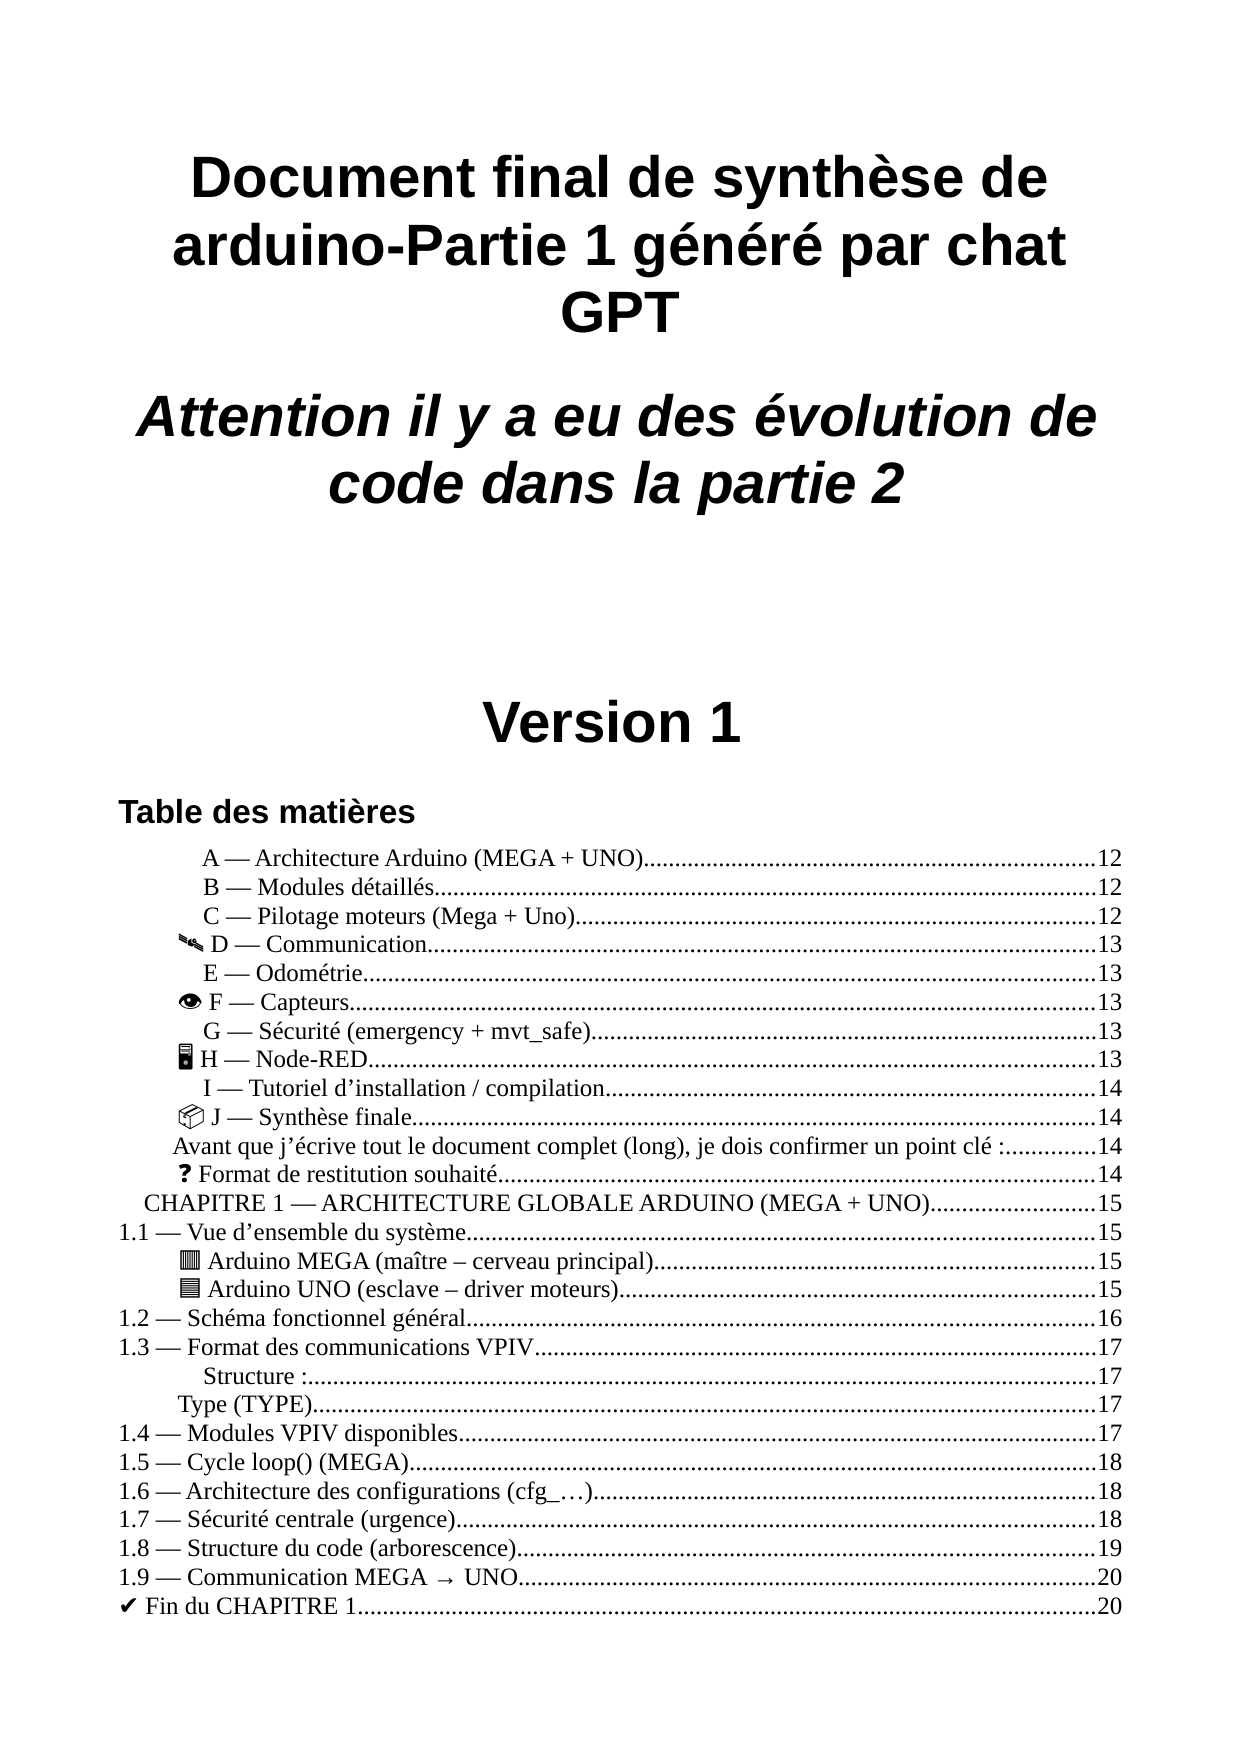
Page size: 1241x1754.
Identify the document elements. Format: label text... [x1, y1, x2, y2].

title Attention il y a eu des évolution de code dans la partie 2 [118, 382, 1122, 516]
text ❓ Format de restitution souhaité 14 [177, 1159, 1122, 1188]
text 1.8 — Structure du code (arborescence) 19 [118, 1533, 1122, 1562]
text 📦 J — Synthèse finale 14 [177, 1102, 1122, 1131]
text 🚗 C — Pilotage moteurs (Mega + Uno) 12 [177, 901, 1122, 929]
text 🔥 Avant que j’écrive tout le document complet (long), je dois confirmer un point clé : 14 [148, 1131, 1122, 1159]
text Type (TYPE) 17 [177, 1389, 1122, 1418]
subtitle Table des matières [118, 792, 1122, 831]
text 🔤 Structure : 17 [177, 1361, 1122, 1389]
text 🛰️ D — Communication 13 [177, 929, 1122, 958]
text 1.9 — Communication MEGA → UNO 20 [118, 1562, 1122, 1591]
title Document final de synthèse de arduino-Partie 1 généré par chat GPT [118, 143, 1122, 344]
text 🔐 G — Sécurité (emergency + mvt_safe) 13 [177, 1016, 1122, 1044]
text ✔️ Fin du CHAPITRE 1 20 [118, 1591, 1122, 1619]
text 🟦 Arduino UNO (esclave – driver moteurs) 15 [177, 1274, 1122, 1303]
text 🧱 CHAPITRE 1 — ARCHITECTURE GLOBALE ARDUINO (MEGA + UNO) 15 [118, 1188, 1122, 1217]
text 1.5 — Cycle loop() (MEGA) 18 [118, 1447, 1122, 1476]
text 🖥️ H — Node-RED 13 [177, 1044, 1122, 1073]
title Version 1 [118, 553, 1122, 755]
text 📘 I — Tutoriel d’installation / compilation 14 [177, 1073, 1122, 1102]
text 🔧 B — Modules détaillés 12 [177, 872, 1122, 901]
text 1.3 — Format des communications VPIV 17 [118, 1332, 1122, 1361]
text 1.4 — Modules VPIV disponibles 17 [118, 1418, 1122, 1447]
text 👁️ F — Capteurs 13 [177, 987, 1122, 1016]
text 1.7 — Sécurité centrale (urgence) 18 [118, 1504, 1122, 1533]
text 🧭 E — Odométrie 13 [177, 958, 1122, 987]
text 1.1 — Vue d’ensemble du système 15 [118, 1217, 1122, 1246]
text 🧱 A — Architecture Arduino (MEGA + UNO) 12 [177, 843, 1122, 872]
text 1.2 — Schéma fonctionnel général 16 [118, 1303, 1122, 1332]
text 1.6 — Architecture des configurations (cfg_…) 18 [118, 1476, 1122, 1504]
text 🟥 Arduino MEGA (maître – cerveau principal) 15 [177, 1246, 1122, 1274]
